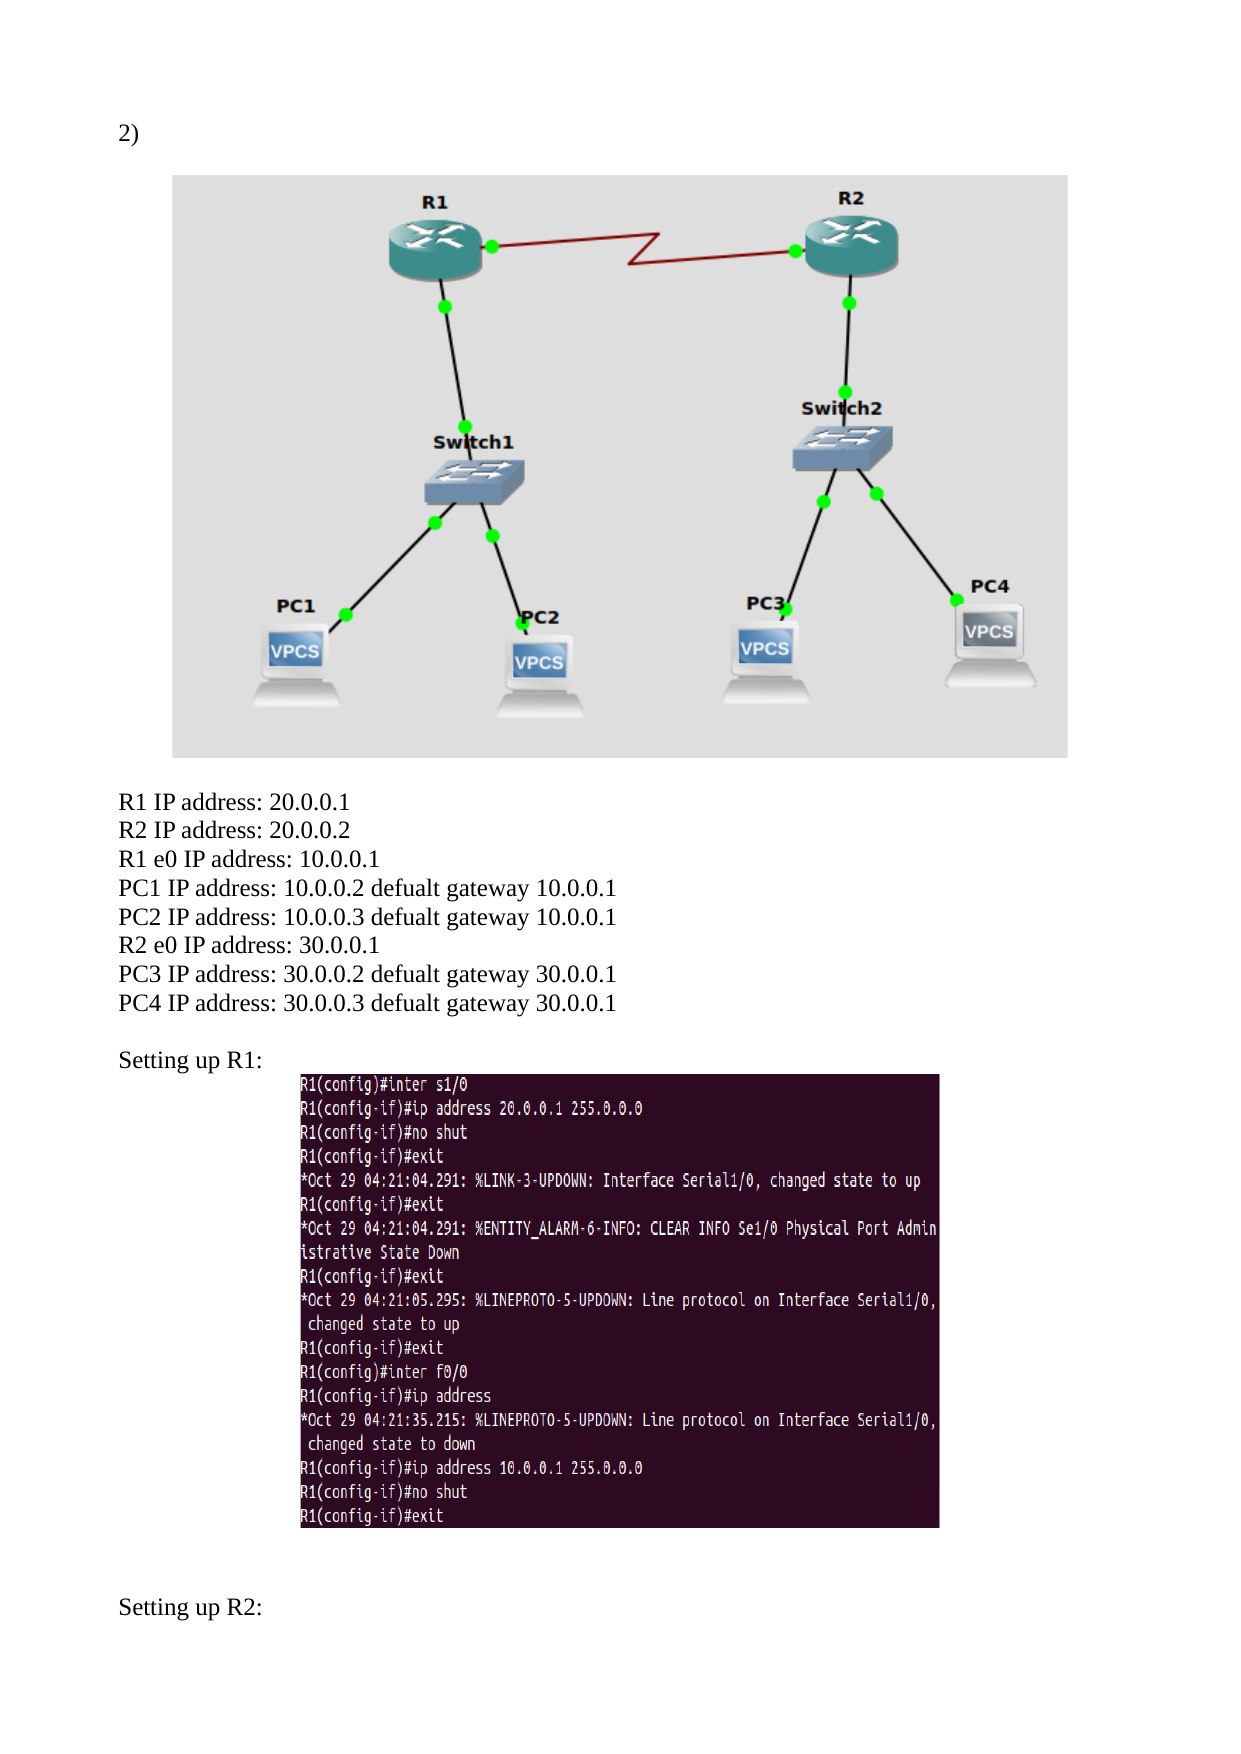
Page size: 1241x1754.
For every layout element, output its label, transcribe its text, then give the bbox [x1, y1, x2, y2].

text PC2 IP address: 10.0.0.3 defualt gateway 10.0.0.1 [118, 902, 1122, 930]
text 2) [118, 118, 1122, 147]
text Setting up R1: [118, 1045, 1122, 1074]
text PC4 IP address: 30.0.0.3 defualt gateway 30.0.0.1 [118, 988, 1122, 1017]
text PC1 IP address: 10.0.0.2 defualt gateway 10.0.0.1 [118, 873, 1122, 902]
text Setting up R2: [118, 1592, 1122, 1620]
picture [172, 175, 1068, 758]
text R2 e0 IP address: 30.0.0.1 [118, 930, 1122, 959]
text PC3 IP address: 30.0.0.2 defualt gateway 30.0.0.1 [118, 959, 1122, 988]
text R2 IP address: 20.0.0.2 [118, 815, 1122, 844]
text R1 e0 IP address: 10.0.0.1 [118, 844, 1122, 873]
picture [300, 1074, 940, 1528]
text R1 IP address: 20.0.0.1 [118, 787, 1122, 815]
